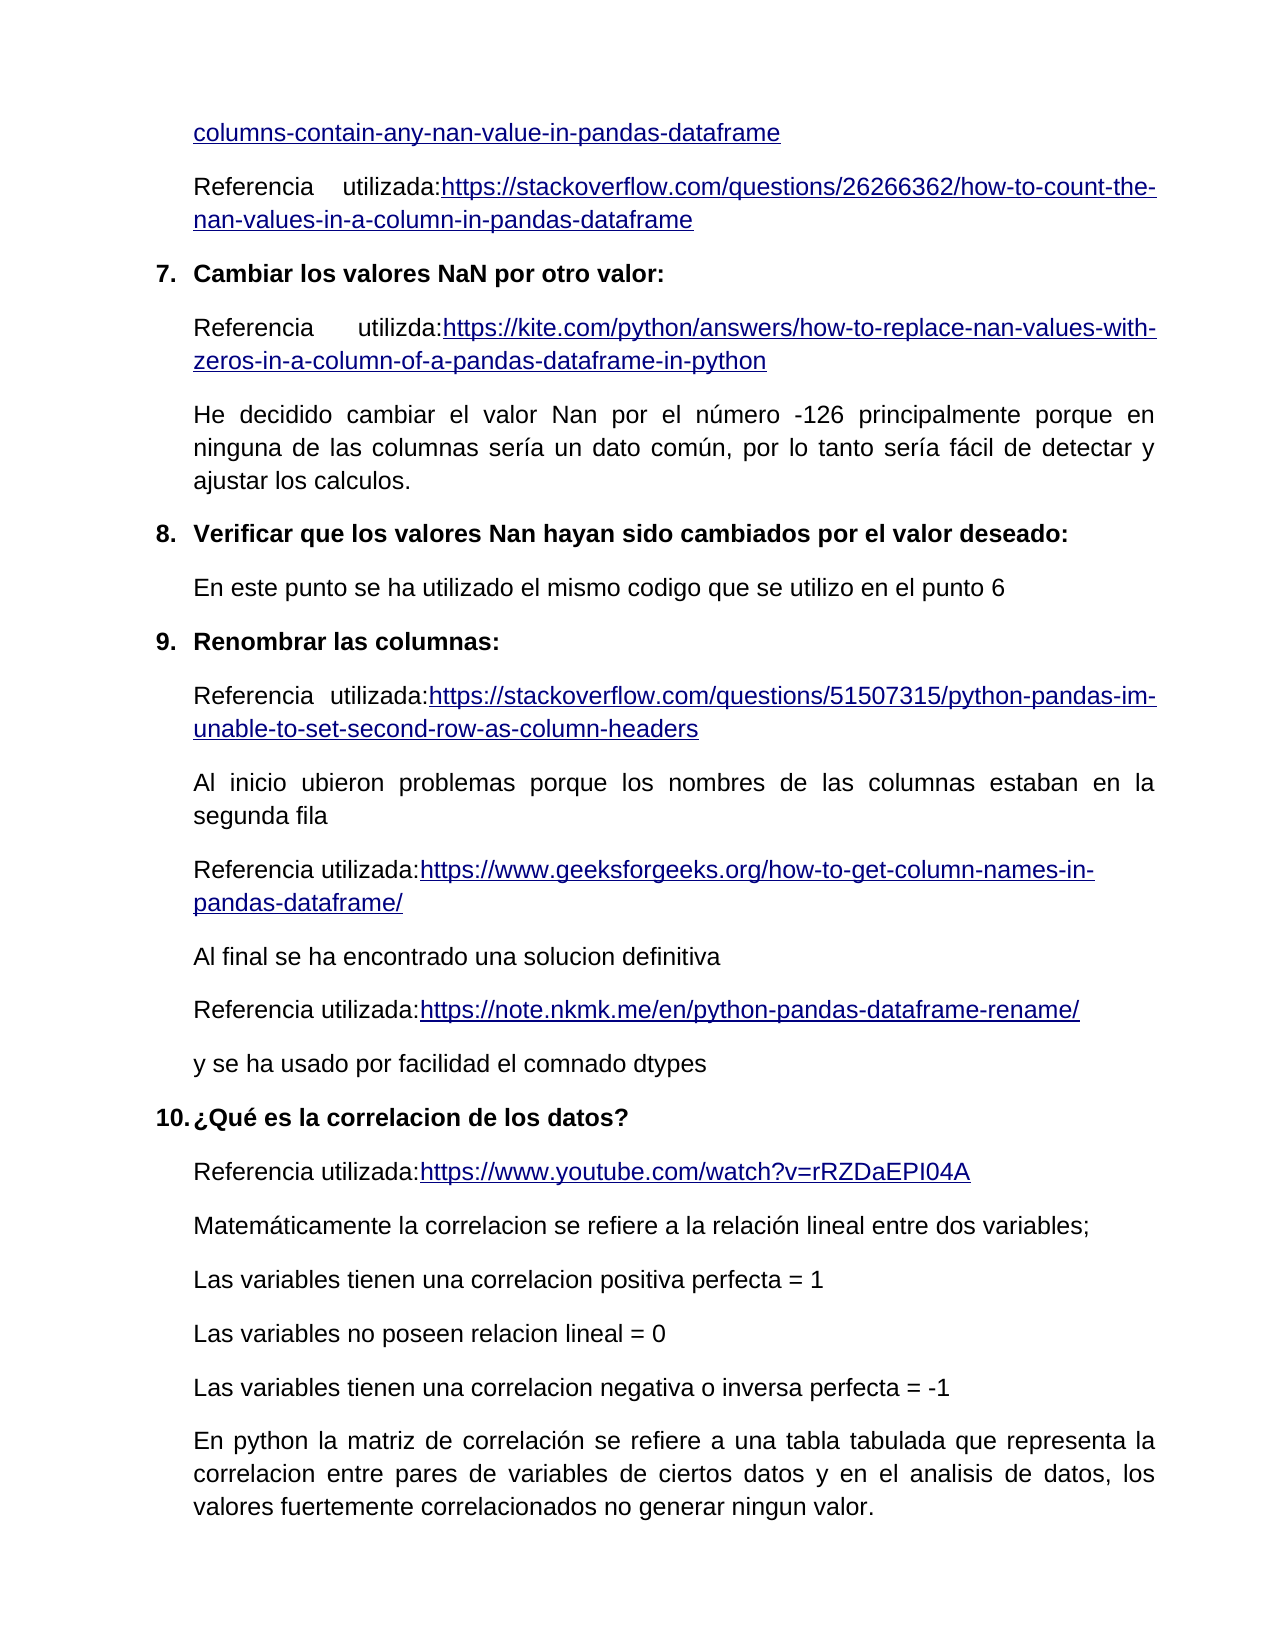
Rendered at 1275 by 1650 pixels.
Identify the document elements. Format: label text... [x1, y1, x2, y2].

list He decidido cambiar el valor Nan por el número -126 principalmente porque en ninguna de las columnas sería un dato común, por lo tanto sería fácil de detectar y ajustar los calculos. [156, 399, 1157, 494]
list Verificar que los valores Nan hayan sido cambiados por el valor deseado: [156, 519, 1157, 548]
list Las variables tienen una correlacion negativa o inversa perfecta = -1 [156, 1372, 1157, 1401]
list Referencia utilizada:https://stackoverflow.com/questions/26266362/how-to-count-the-nan-values-in-a-column-in-pandas-dataframe [156, 172, 1157, 234]
list Referencia utilizda:https://kite.com/python/answers/how-to-replace-nan-values-with-zeros-in-a-column-of-a-pandas-dataframe-in-python [156, 313, 1157, 374]
list Referencia utilizada:https://stackoverflow.com/questions/51507315/python-pandas-im-unable-to-set-second-row-as-column-headers [156, 681, 1157, 743]
list y se ha usado por facilidad el comnado dtypes [156, 1049, 1157, 1078]
list Matemáticamente la correlacion se refiere a la relación lineal entre dos variables; [156, 1211, 1157, 1240]
list ¿Qué es la correlacion de los datos? [156, 1103, 1157, 1132]
list Las variables tienen una correlacion positiva perfecta = 1 [156, 1265, 1157, 1293]
list columns-contain-any-nan-value-in-pandas-dataframe [156, 118, 1157, 147]
list Las variables no poseen relacion lineal = 0 [156, 1319, 1157, 1347]
list Al inicio ubieron problemas porque los nombres de las columnas estaban en la segunda fila [156, 768, 1157, 830]
list Referencia utilizada:https://www.geeksforgeeks.org/how-to-get-column-names-in-pandas-dataframe/ [156, 855, 1157, 917]
list En python la matriz de correlación se refiere a una tabla tabulada que representa la correlacion entre pares de variables de ciertos datos y en el analisis de datos, los valores fuertemente correlacionados no generar ningun valor. [156, 1426, 1157, 1521]
list Referencia utilizada:https://note.nkmk.me/en/python-pandas-dataframe-rename/ [156, 996, 1157, 1024]
list Renombrar las columnas: [156, 627, 1157, 656]
list Referencia utilizada:https://www.youtube.com/watch?v=rRZDaEPI04A [156, 1157, 1157, 1186]
list En este punto se ha utilizado el mismo codigo que se utilizo en el punto 6 [156, 573, 1157, 602]
list Cambiar los valores NaN por otro valor: [156, 259, 1157, 288]
list Al final se ha encontrado una solucion definitiva [156, 942, 1157, 970]
